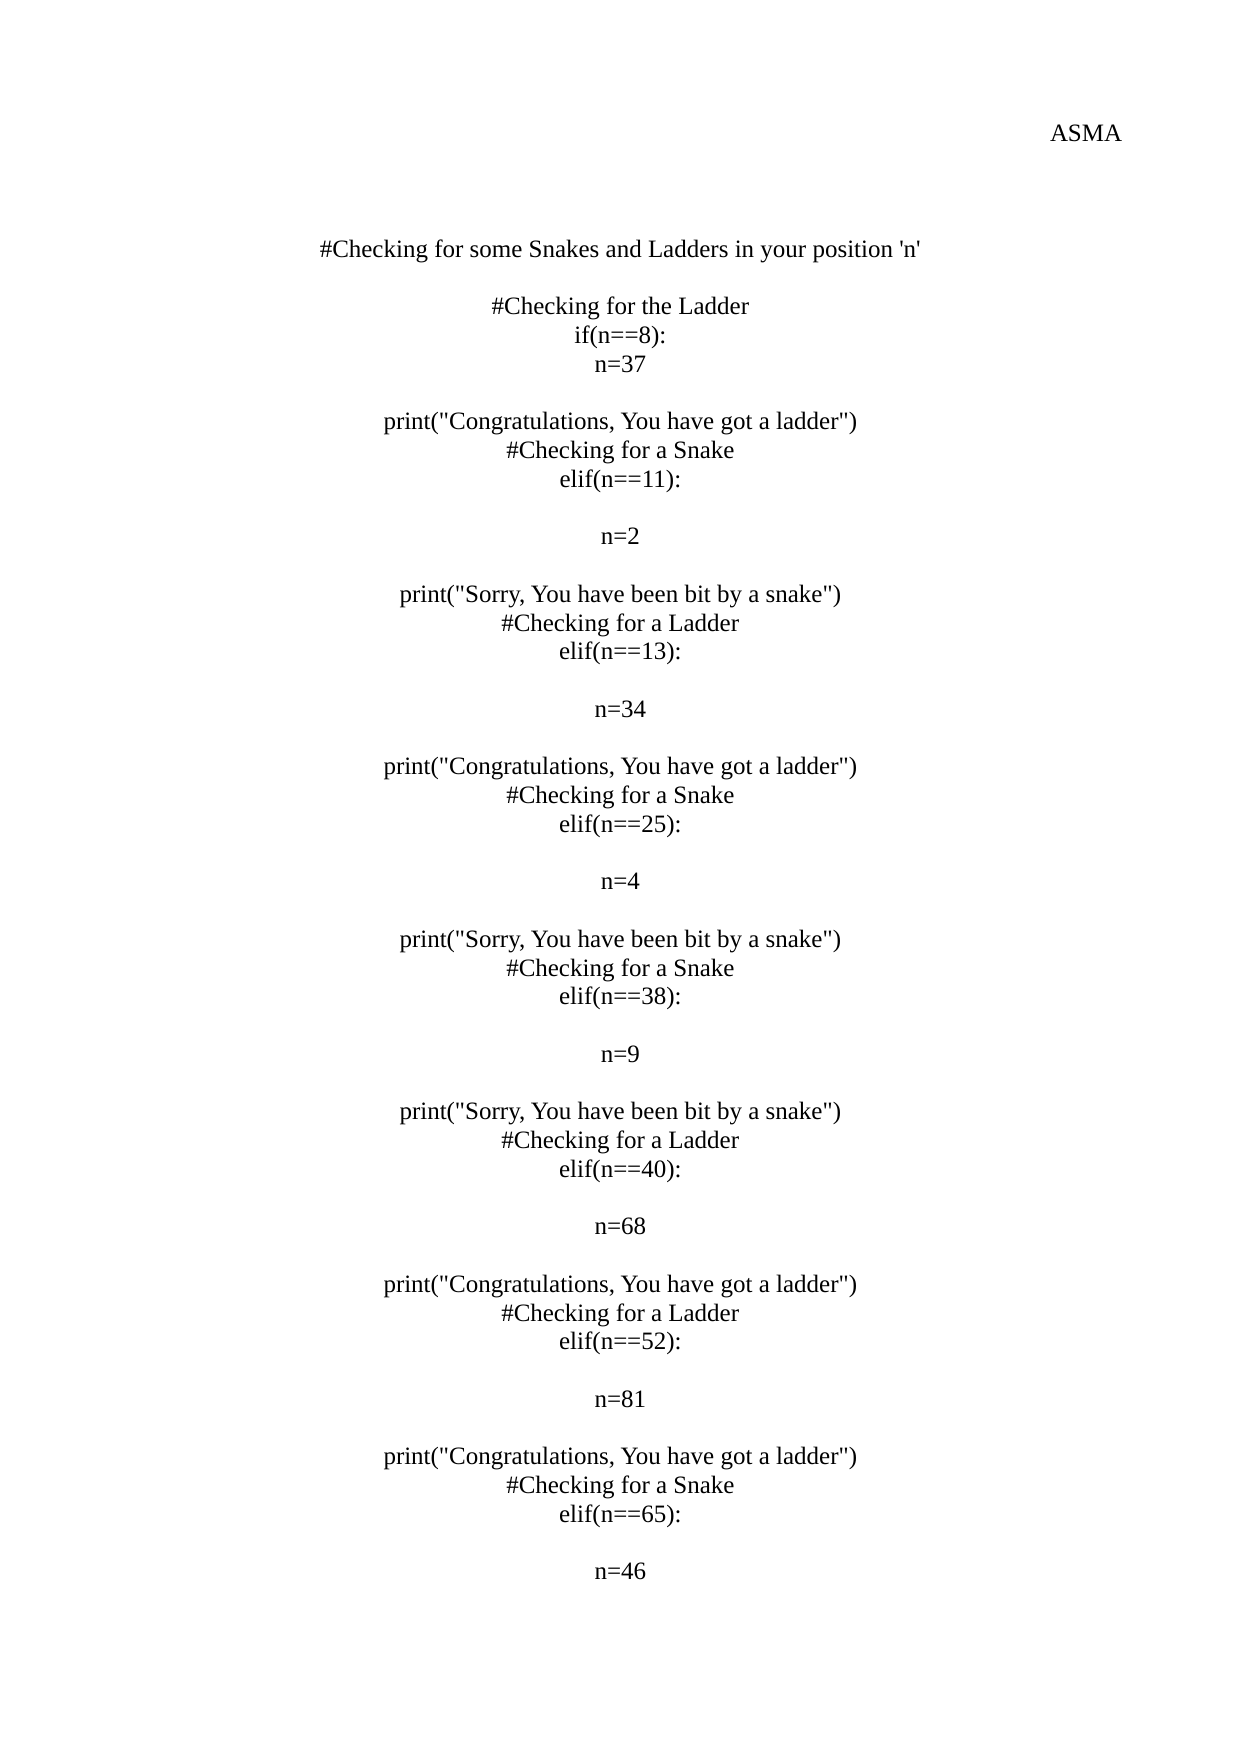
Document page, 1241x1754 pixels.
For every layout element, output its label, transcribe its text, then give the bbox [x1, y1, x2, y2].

text n=34 [118, 665, 1122, 723]
text #Checking for a Snake [118, 1470, 1122, 1499]
text #Checking for a Ladder [118, 608, 1122, 636]
text n=68 [118, 1183, 1122, 1240]
text print("Sorry, You have been bit by a snake") [118, 550, 1122, 608]
text elif(n==25): [118, 809, 1122, 838]
text elif(n==65): [118, 1499, 1122, 1528]
text n=81 [118, 1355, 1122, 1413]
text print("Congratulations, You have got a ladder") [118, 1240, 1122, 1298]
text print("Congratulations, You have got a ladder") [118, 1413, 1122, 1470]
text n=37 [118, 349, 1122, 378]
text print("Congratulations, You have got a ladder") [118, 378, 1122, 435]
text n=2 [118, 493, 1122, 550]
text #Checking for a Snake [118, 780, 1122, 809]
text print("Sorry, You have been bit by a snake") [118, 1068, 1122, 1125]
text #Checking for the Ladder [118, 291, 1122, 320]
text #Checking for some Snakes and Ladders in your position 'n' [118, 234, 1122, 263]
text print("Congratulations, You have got a ladder") [118, 723, 1122, 780]
text n=46 [118, 1528, 1122, 1585]
text n=4 [118, 838, 1122, 895]
text #Checking for a Ladder [118, 1125, 1122, 1154]
text #Checking for a Snake [118, 435, 1122, 464]
text #Checking for a Ladder [118, 1298, 1122, 1326]
text elif(n==13): [118, 636, 1122, 665]
text elif(n==52): [118, 1326, 1122, 1355]
text #Checking for a Snake [118, 953, 1122, 981]
text if(n==8): [118, 320, 1122, 349]
text elif(n==38): [118, 981, 1122, 1010]
text n=9 [118, 1010, 1122, 1068]
text elif(n==40): [118, 1154, 1122, 1183]
text elif(n==11): [118, 464, 1122, 493]
text print("Sorry, You have been bit by a snake") [118, 895, 1122, 953]
